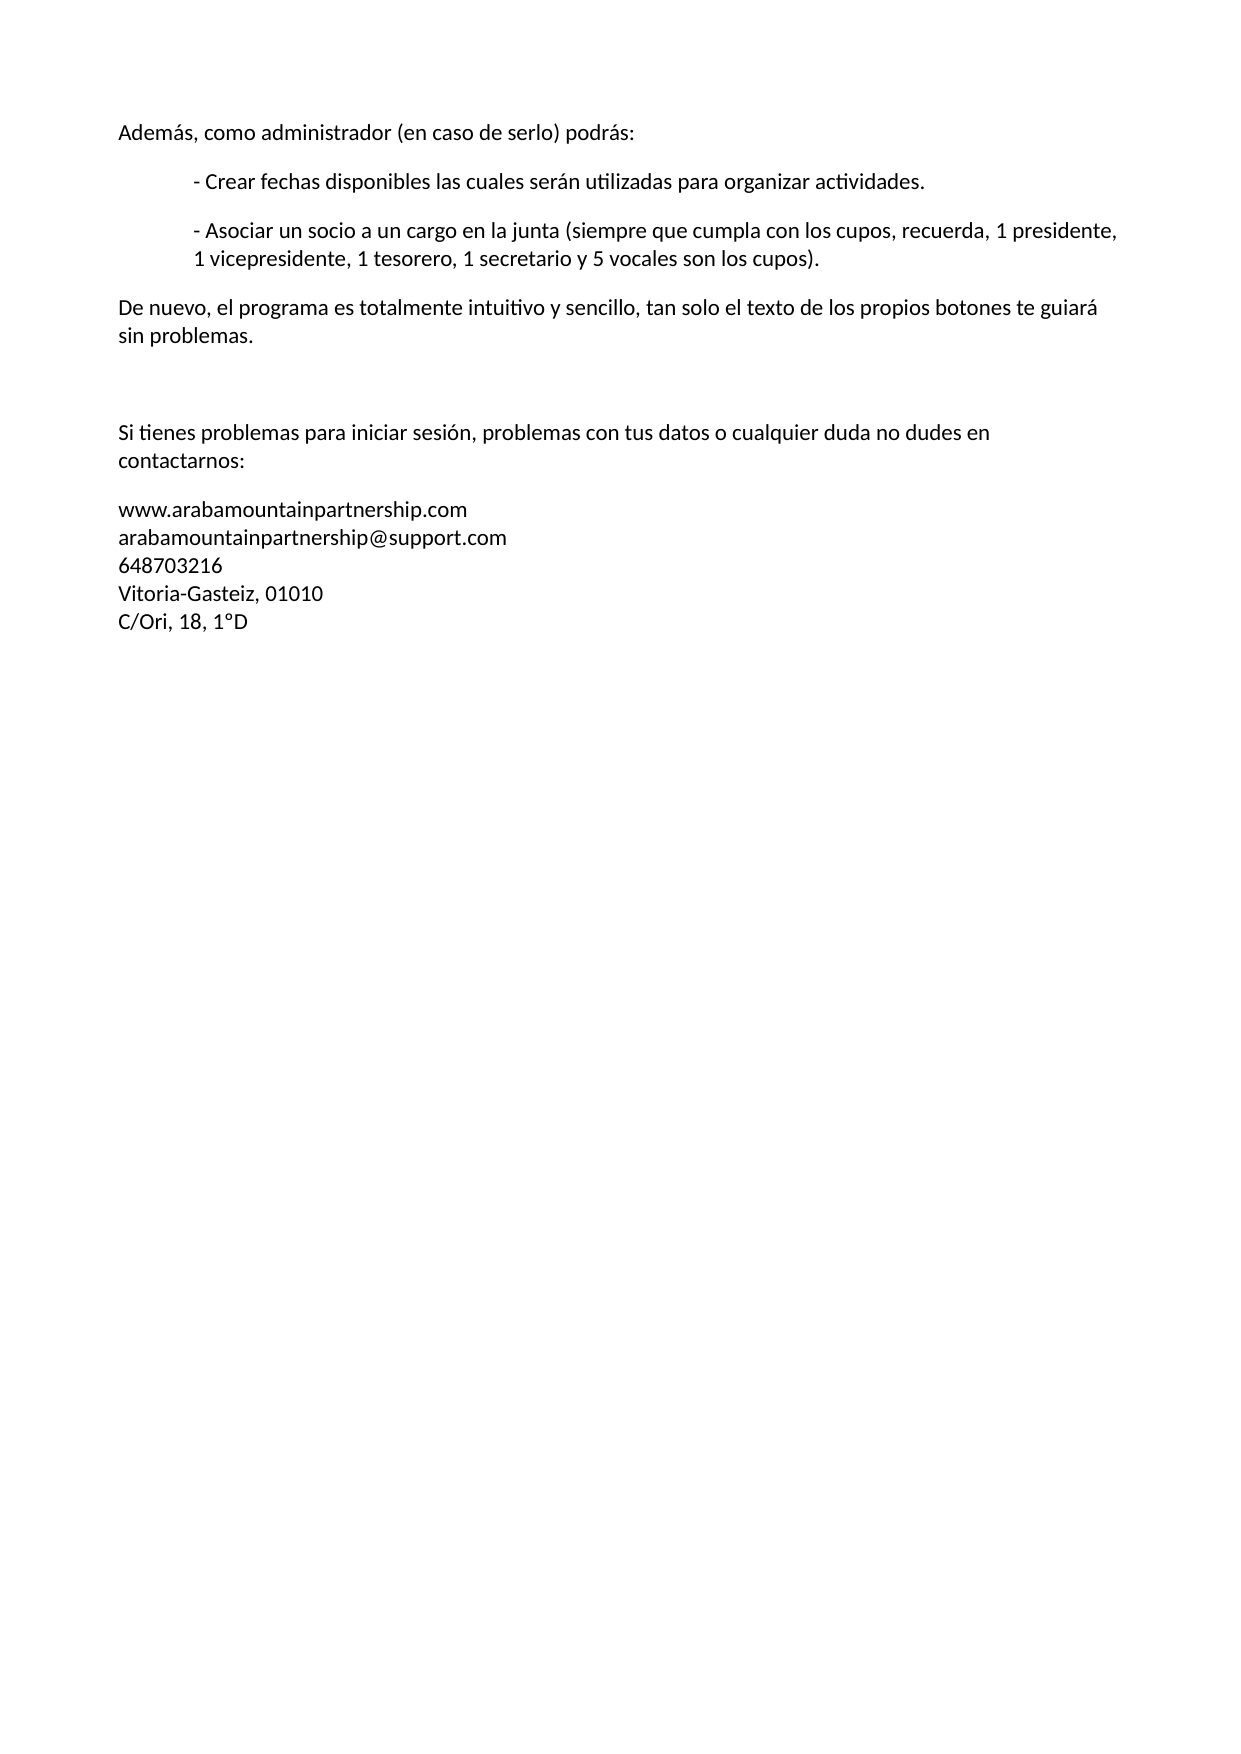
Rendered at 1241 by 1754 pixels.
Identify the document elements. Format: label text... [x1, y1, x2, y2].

text Vitoria-Gasteiz, 01010 [118, 579, 1122, 607]
text Además, como administrador (en caso de serlo) podrás: [118, 118, 1122, 146]
text C/Ori, 18, 1ºD [118, 607, 1122, 635]
text Si tienes problemas para iniciar sesión, problemas con tus datos o cualquier duda no dudes en contactarnos: [118, 418, 1122, 474]
text www.arabamountainpartnership.com [118, 495, 1122, 523]
text 648703216 [118, 551, 1122, 579]
text De nuevo, el programa es totalmente intuitivo y sencillo, tan solo el texto de los propios botones te guiará sin problemas. [118, 293, 1122, 349]
text - Asociar un socio a un cargo en la junta (siempre que cumpla con los cupos, recuerda, 1 presidente, 1 vicepresidente, 1 tesorero, 1 secretario y 5 vocales son los cupos). [193, 216, 1122, 272]
text - Crear fechas disponibles las cuales serán utilizadas para organizar actividades. [193, 167, 1122, 195]
text arabamountainpartnership@support.com [118, 523, 1122, 551]
